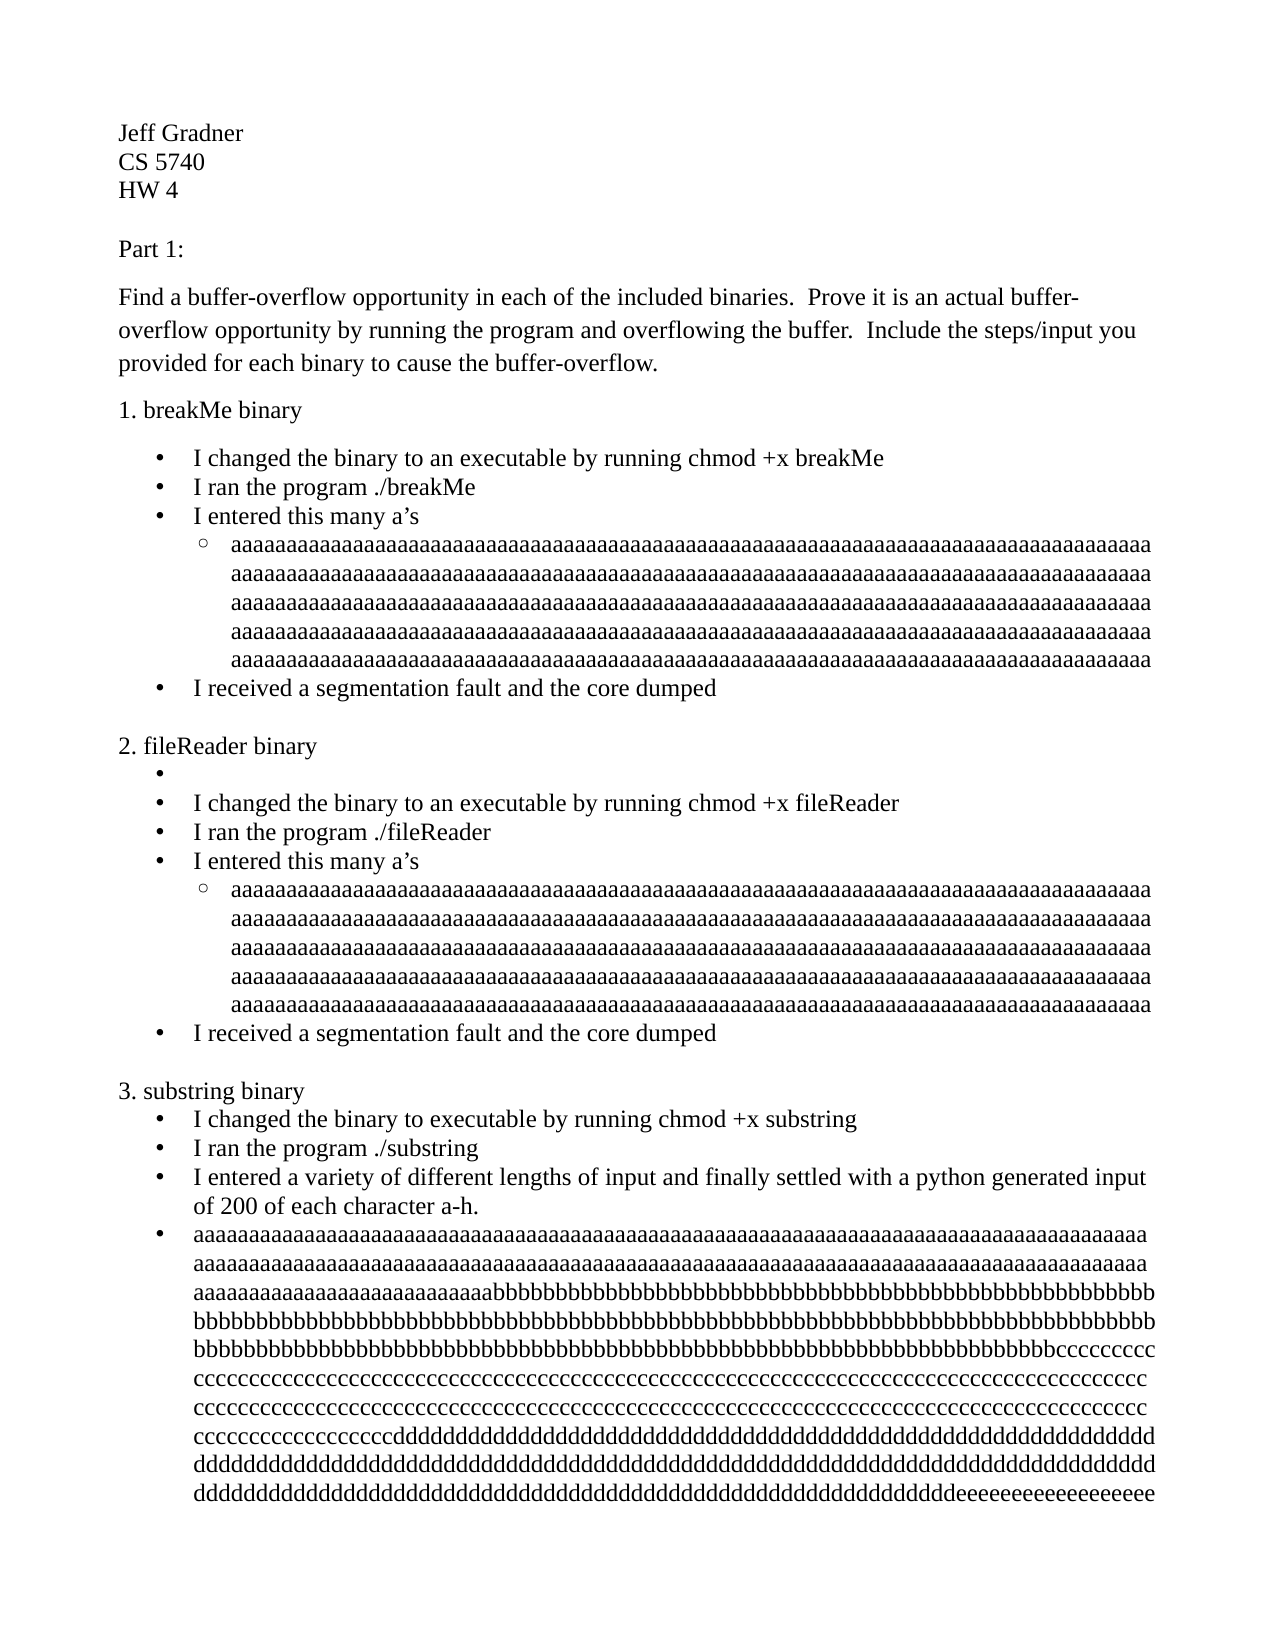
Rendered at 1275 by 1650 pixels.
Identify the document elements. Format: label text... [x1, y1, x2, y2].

list I changed the binary to an executable by running chmod +x fileReader [156, 788, 1157, 817]
list I changed the binary to executable by running chmod +x substring [156, 1104, 1157, 1133]
text 3. substring binary [118, 1076, 1157, 1104]
text Find a buffer-overflow opportunity in each of the included binaries. Prove it is an actual buffer-overflow opportunity by running the program and overflowing the buffer. Include the steps/input you provided for each binary to cause the buffer-overflow. [118, 282, 1157, 377]
list I received a segmentation fault and the core dumped [156, 1018, 1157, 1047]
list I changed the binary to an executable by running chmod +x breakMe [156, 443, 1157, 472]
list I entered this many a’s [156, 501, 1157, 529]
text 1. breakMe binary [118, 396, 1157, 424]
list I ran the program ./breakMe [156, 472, 1157, 501]
list aaaaaaaaaaaaaaaaaaaaaaaaaaaaaaaaaaaaaaaaaaaaaaaaaaaaaaaaaaaaaaaaaaaaaaaaaaaaaaaaaaaaaaaaaaaaaaaaaaaaaaaaaaaaaaaaaaaaaaaaaaaaaaaaaaaaaaaaaaaaaaaaaaaaaaaaaaaaaaaaaaaaaaaaaaaaaaaaaaaaaaaaaaaaaaaaaaaaaaaaaaaaaaaaaaaaaaaaaaaaaaaaaaaaaaaaaaaaaaaaaaaaaaaaaaaaaaaaaaaaaaaaaaaaaaaaaaaaaaaaaaaaaaaaaaaaaaaaaaaaaaaaaaaaaaaaaaaaaaaaaaaaaaaaaaaaaaaaaaaaaaaaaaaaaaaaaaaaaaaaaaaaaaaaaaaaaaaaaaaaaaaaaaaaaaaaaaaaaaaaaaaaaaaaaaaaaaa [193, 874, 1157, 1018]
list aaaaaaaaaaaaaaaaaaaaaaaaaaaaaaaaaaaaaaaaaaaaaaaaaaaaaaaaaaaaaaaaaaaaaaaaaaaaaaaaaaaaaaaaaaaaaaaaaaaaaaaaaaaaaaaaaaaaaaaaaaaaaaaaaaaaaaaaaaaaaaaaaaaaaaaaaaaaaaaaaaaaaaaaaaaaaaaaaaaaaaaaaaaaaaaaaaaaaaabbbbbbbbbbbbbbbbbbbbbbbbbbbbbbbbbbbbbbbbbbbbbbbbbbbbbbbbbbbbbbbbbbbbbbbbbbbbbbbbbbbbbbbbbbbbbbbbbbbbbbbbbbbbbbbbbbbbbbbbbbbbbbbbbbbbbbbbbbbbbbbbbbbbbbbbbbbbbbbbbbbbbbbbbbbbbbbbbbbbbbbbbbbbbbbbbbbbbbbcccccccccccccccccccccccccccccccccccccccccccccccccccccccccccccccccccccccccccccccccccccccccccccccccccccccccccccccccccccccccccccccccccccccccccccccccccccccccccccccccccccccccccccccccccccccccccccccccccccccdddddddddddddddddddddddddddddddddddddddddddddddddddddddddddddddddddddddddddddddddddddddddddddddddddddddddddddddddddddddddddddddddddddddddddddddddddddddddddddddddddddddddddddddddddddddddddddddddddddddeeeeeeeeeeeeeeeeeeeeeeeeeeeeeeeeeeeeeeeeeeeeeeeeeeeeeeeeeeeeeeeeeeeeeeeeeeeeeeeeeeeeeeeeeeeeeeeeeeeeeeeeeeeeeeeeeeeeeeeeeeeeeeeeeeeeeeeeeeeeeeeeeeeeeeeeeeeeeeeeeeeeeeeeeeeeeeeeeeeeeeeeeeeeeeeeeeeeeeefffffffffffffffffffffffffffffffffffffffffffffffffffffffffffffffffffffffffffffffffffffffffffffffffffffffffffffffffffffffffffffffffffffffffffffffffffffffffffffffffffffffffffffffffffffffffffffffffffffffggggggggggggggggggggggggggggggggggggggggggggggggggggggggggggggggggggggggggggggggggggggggggggggggggggggggggggggggggggggggggggggggggggggggggggggggggggggggggggggggggggggggggggggggggggggggggggggggggggggghhhhhhhhhhhhhhhhhhhhhhhhhhhhhhhhhhhhhhhhhhhhhhhhhhhhhhhhhhhhhhhhhhhhhhhhhhhhhhhhhhhhhhhhhhhhhhhhhhhhhhhhhhhhhhhhhhhhhhhhhhhhhhhhhhhhhhhhhhhhhhhhhhhhhhhhhhhhhhhhhhhhhhhhhhhhhhhhhhhhhhhhhhhhhhhhhhhhhhh [156, 1219, 1157, 1507]
list I received a segmentation fault and the core dumped [156, 673, 1157, 702]
text Part 1: [118, 234, 1157, 263]
list I ran the program ./substring [156, 1133, 1157, 1162]
list I entered this many a’s [156, 846, 1157, 874]
list aaaaaaaaaaaaaaaaaaaaaaaaaaaaaaaaaaaaaaaaaaaaaaaaaaaaaaaaaaaaaaaaaaaaaaaaaaaaaaaaaaaaaaaaaaaaaaaaaaaaaaaaaaaaaaaaaaaaaaaaaaaaaaaaaaaaaaaaaaaaaaaaaaaaaaaaaaaaaaaaaaaaaaaaaaaaaaaaaaaaaaaaaaaaaaaaaaaaaaaaaaaaaaaaaaaaaaaaaaaaaaaaaaaaaaaaaaaaaaaaaaaaaaaaaaaaaaaaaaaaaaaaaaaaaaaaaaaaaaaaaaaaaaaaaaaaaaaaaaaaaaaaaaaaaaaaaaaaaaaaaaaaaaaaaaaaaaaaaaaaaaaaaaaaaaaaaaaaaaaaaaaaaaaaaaaaaaaaaaaaaaaaaaaaaaaaaaaaaaaaaaaaaaaaaaaaaaa [193, 529, 1157, 673]
list I entered a variety of different lengths of input and finally settled with a python generated input of 200 of each character a-h. [156, 1162, 1157, 1219]
text 2. fileReader binary [118, 731, 1157, 759]
list I ran the program ./fileReader [156, 817, 1157, 846]
